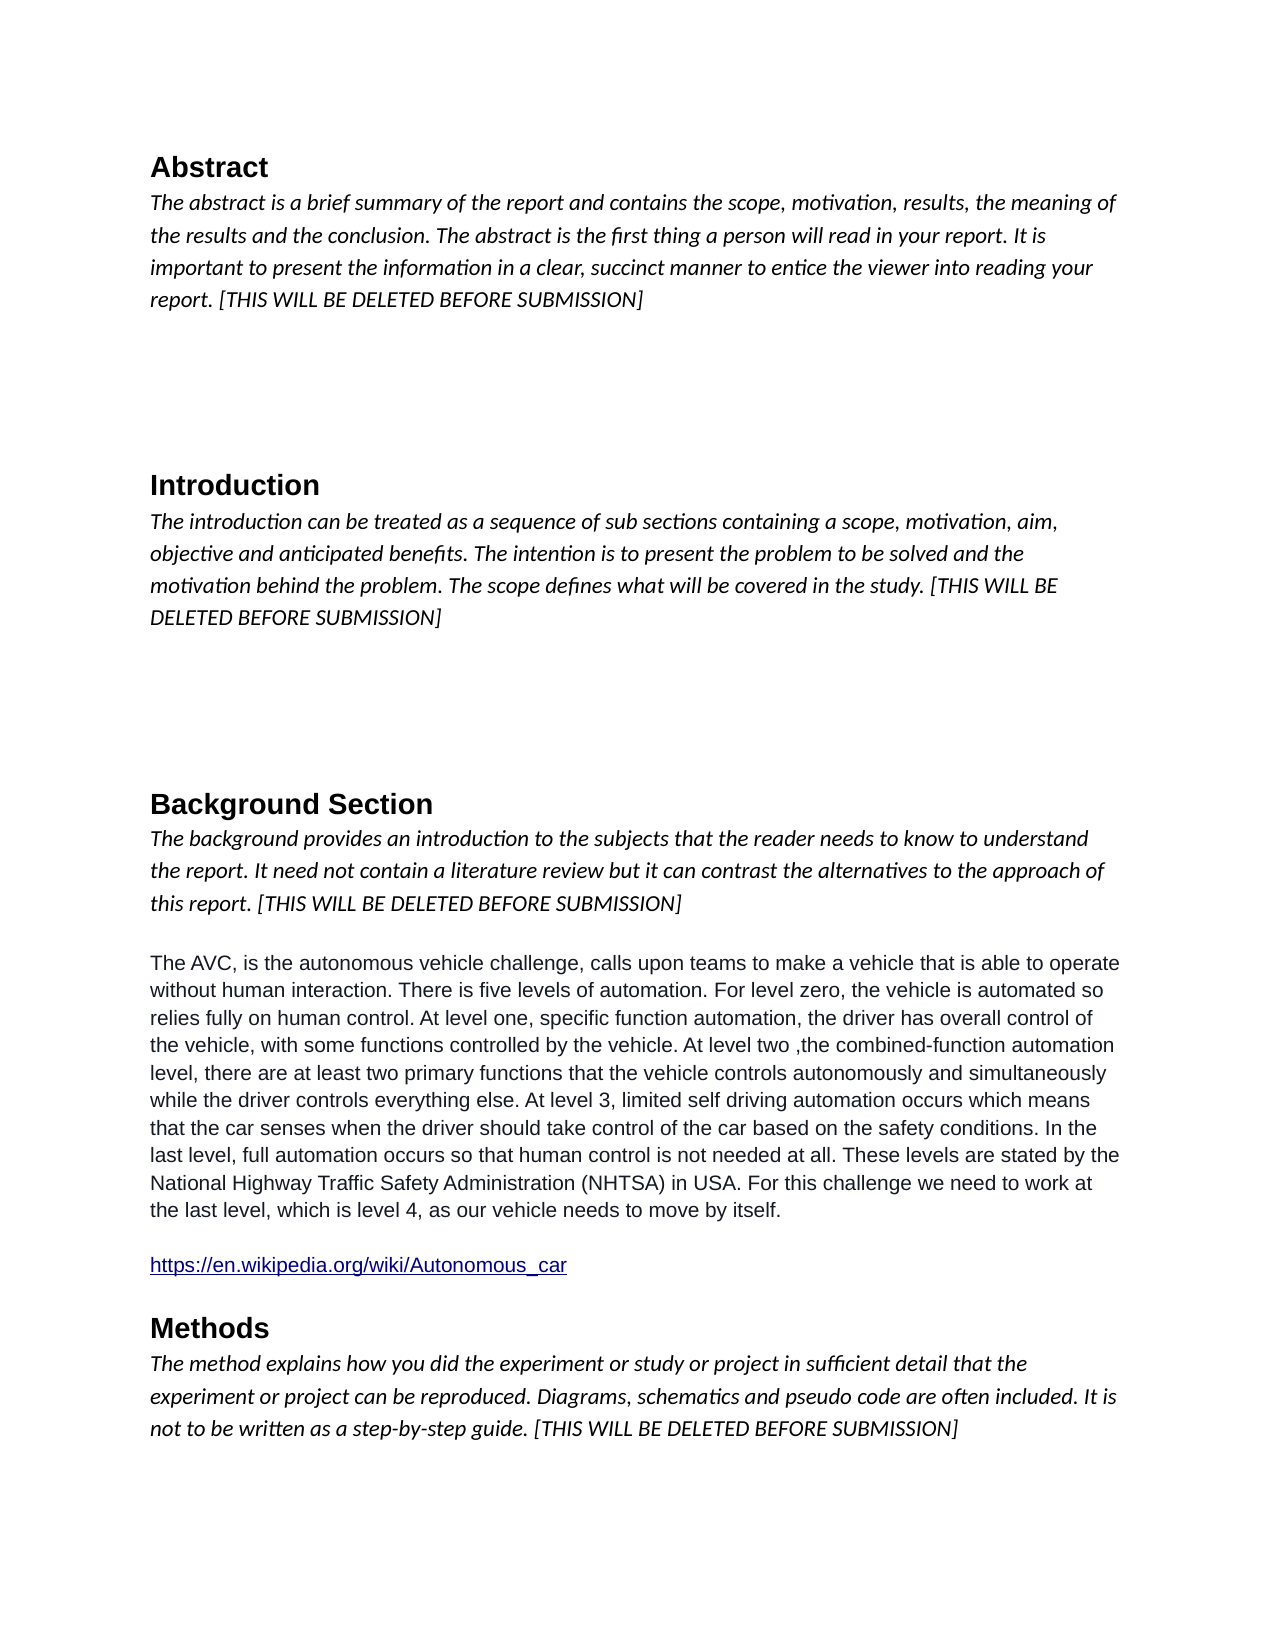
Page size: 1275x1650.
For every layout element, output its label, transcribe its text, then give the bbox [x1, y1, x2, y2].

text The introduction can be treated as a sequence of sub sections containing a scope, motivation, aim, objective and anticipated benefits. The intention is to present the problem to be solved and the motivation behind the problem. The scope defines what will be covered in the study. [THIS WILL BE DELETED BEFORE SUBMISSION] [150, 507, 1125, 631]
text Background Section The background provides an introduction to the subjects that the reader needs to know to understand the report. It need not contain a literature review but it can contrast the alternatives to the approach of this report. [THIS WILL BE DELETED BEFORE SUBMISSION] [150, 787, 1125, 917]
text The abstract is a brief summary of the report and contains the scope, motivation, results, the meaning of the results and the conclusion. The abstract is the first thing a person will read in your report. It is important to present the information in a clear, succinct manner to entice the viewer into reading your report. [THIS WILL BE DELETED BEFORE SUBMISSION] [150, 188, 1125, 313]
text Abstract [150, 150, 1125, 183]
text Methods [150, 1311, 1125, 1344]
text The method explains how you did the experiment or study or project in sufficient detail that the experiment or project can be reproduced. Diagrams, schematics and pseudo code are often included. It is not to be written as a step-by-step guide. [THIS WILL BE DELETED BEFORE SUBMISSION] [150, 1349, 1125, 1442]
text Introduction [150, 468, 1125, 502]
text The AVC, is the autonomous vehicle challenge, calls upon teams to make a vehicle that is able to operate without human interaction. There is five levels of automation. For level zero, the vehicle is automated so relies fully on human control. At level one, specific function automation, the driver has overall control of the vehicle, with some functions controlled by the vehicle. At level two ,the combined-function automation level, there are at least two primary functions that the vehicle controls autonomously and simultaneously while the driver controls everything else. At level 3, limited self driving automation occurs which means that the car senses when the driver should take control of the car based on the safety conditions. In the last level, full automation occurs so that human control is not needed at all. These levels are stated by the National Highway Traffic Safety Administration (NHTSA) in USA. For this challenge we need to work at the last level, which is level 4, as our vehicle needs to move by itself. [150, 921, 1125, 1222]
text https://en.wikipedia.org/wiki/Autonomous_car [150, 1226, 1125, 1277]
